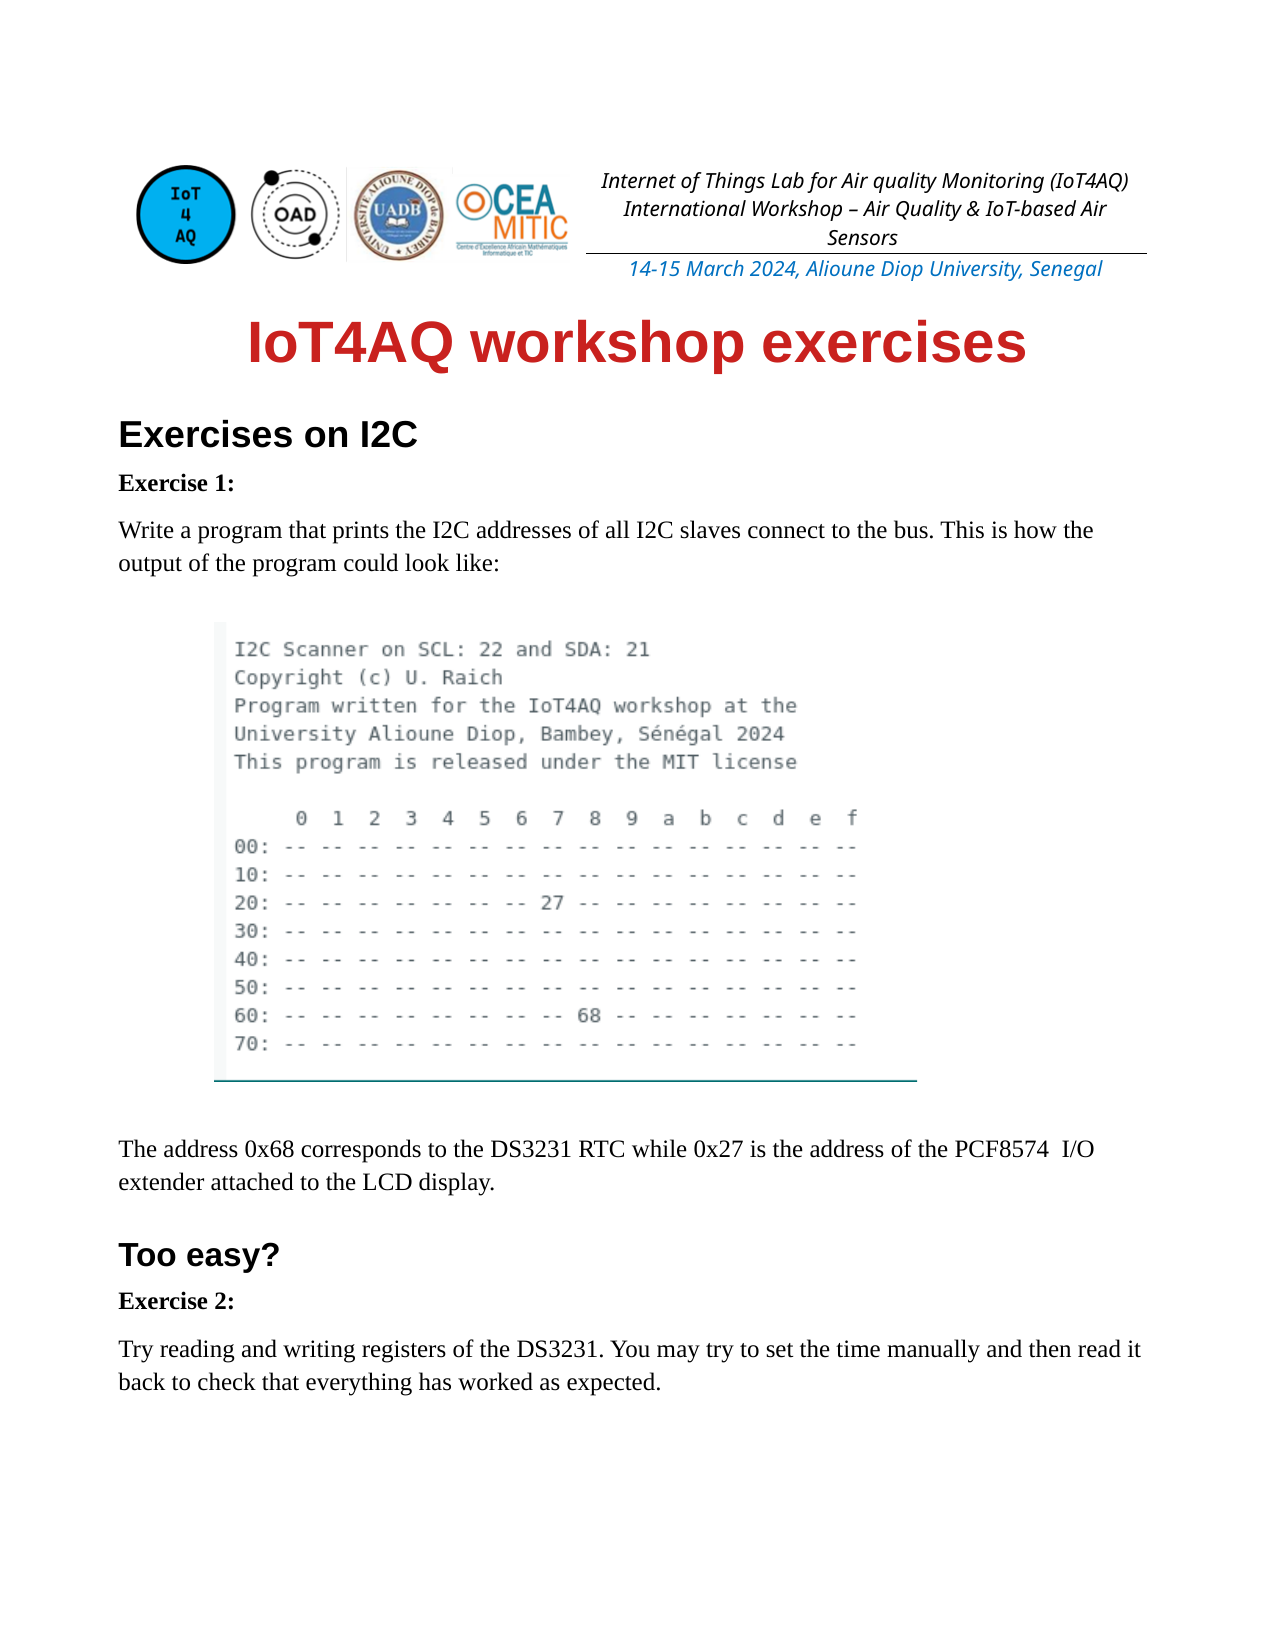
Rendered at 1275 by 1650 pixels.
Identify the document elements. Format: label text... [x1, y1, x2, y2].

picture [136, 165, 571, 264]
subtitle Too easy? [118, 1235, 1157, 1274]
title IoT4AQ workshop exercises [118, 308, 1157, 375]
text Exercise 2: [118, 1286, 1157, 1315]
text Exercise 1: [118, 468, 1157, 497]
text Try reading and writing registers of the DS3231. You may try to set the time manually and then read it back to check that everything has worked as expected. [118, 1334, 1157, 1396]
table_header [125, 166, 575, 283]
table_header Internet of Things Lab for Air quality Monitoring (IoT4AQ) International Workshop – Air Quality & IoT-based Air Sensors 14-15 March 2024, Alioune Diop University, Senegal [575, 166, 1158, 283]
text The address 0x68 corresponds to the DS3231 RTC while 0x27 is the address of the PCF8574 I/O extender attached to the LCD display. [118, 1134, 1157, 1196]
text Write a program that prints the I2C addresses of all I2C slaves connect to the bus. This is how the output of the program could look like: [118, 515, 1157, 577]
subtitle Exercises on I2C [118, 412, 1157, 455]
picture [214, 622, 918, 1082]
